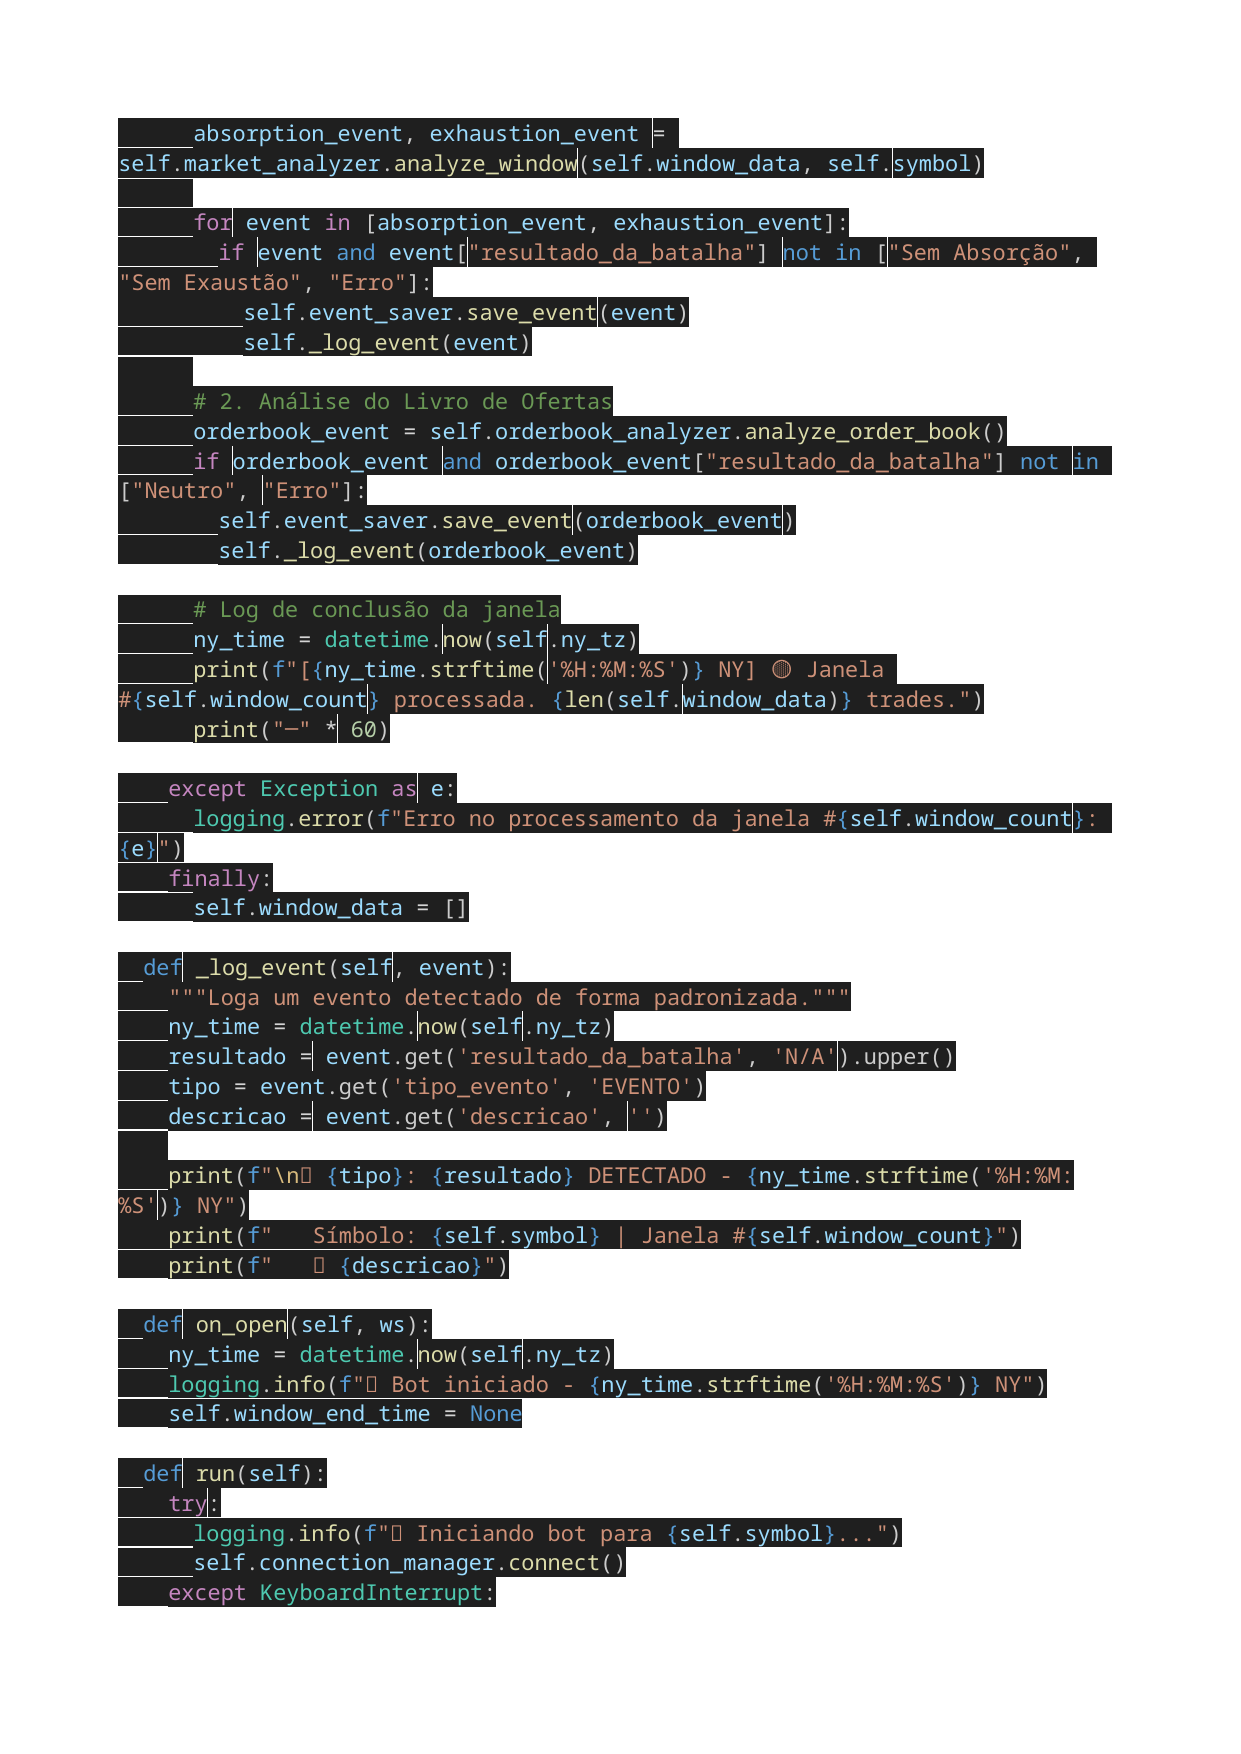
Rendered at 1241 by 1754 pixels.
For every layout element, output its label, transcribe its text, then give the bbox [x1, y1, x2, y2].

text logging.info(f"🤖 Iniciando bot para {self.symbol}...") [118, 1517, 1122, 1547]
text ny_time = datetime.now(self.ny_tz) [118, 1339, 1122, 1369]
text finally: [118, 862, 1122, 892]
text self.connection_manager.connect() [118, 1547, 1122, 1577]
text self._log_event(orderbook_event) [118, 535, 1122, 565]
text tipo = event.get('tipo_evento', 'EVENTO') [118, 1071, 1122, 1101]
text """Loga um evento detectado de forma padronizada.""" [118, 982, 1122, 1011]
text def _log_event(self, event): [118, 952, 1122, 982]
text self.event_saver.save_event(event) [118, 297, 1122, 327]
text descricao = event.get('descricao', '') [118, 1101, 1122, 1131]
text print("─" * 60) [118, 714, 1122, 743]
text print(f"\n🎯 {tipo}: {resultado} DETECTADO - {ny_time.strftime('%H:%M:%S')} NY") [118, 1160, 1122, 1220]
text # 2. Análise do Livro de Ofertas [118, 386, 1122, 416]
text ny_time = datetime.now(self.ny_tz) [118, 1011, 1122, 1041]
text print(f" Símbolo: {self.symbol} | Janela #{self.window_count}") [118, 1220, 1122, 1249]
text print(f" 📝 {descricao}") [118, 1249, 1122, 1279]
text resultado = event.get('resultado_da_batalha', 'N/A').upper() [118, 1041, 1122, 1071]
text except Exception as e: [118, 773, 1122, 803]
text ny_time = datetime.now(self.ny_tz) [118, 624, 1122, 654]
text if event and event["resultado_da_batalha"] not in ["Sem Absorção", "Sem Exaustão", "Erro"]: [118, 237, 1122, 297]
text self.window_end_time = None [118, 1398, 1122, 1428]
text logging.info(f"🚀 Bot iniciado - {ny_time.strftime('%H:%M:%S')} NY") [118, 1369, 1122, 1398]
text def on_open(self, ws): [118, 1309, 1122, 1339]
text print(f"[{ny_time.strftime('%H:%M:%S')} NY] 🟡 Janela #{self.window_count} processada. {len(self.window_data)} trades.") [118, 654, 1122, 714]
text for event in [absorption_event, exhaustion_event]: [118, 207, 1122, 237]
text # Log de conclusão da janela [118, 594, 1122, 624]
text def run(self): [118, 1458, 1122, 1488]
text self.event_saver.save_event(orderbook_event) [118, 505, 1122, 535]
text orderbook_event = self.orderbook_analyzer.analyze_order_book() [118, 416, 1122, 446]
text except KeyboardInterrupt: [118, 1577, 1122, 1607]
text logging.error(f"Erro no processamento da janela #{self.window_count}: {e}") [118, 803, 1122, 862]
text try: [118, 1488, 1122, 1517]
text self.window_data = [] [118, 892, 1122, 922]
text absorption_event, exhaustion_event = self.market_analyzer.analyze_window(self.window_data, self.symbol) [118, 118, 1122, 178]
text if orderbook_event and orderbook_event["resultado_da_batalha"] not in ["Neutro", "Erro"]: [118, 446, 1122, 505]
text self._log_event(event) [118, 327, 1122, 356]
